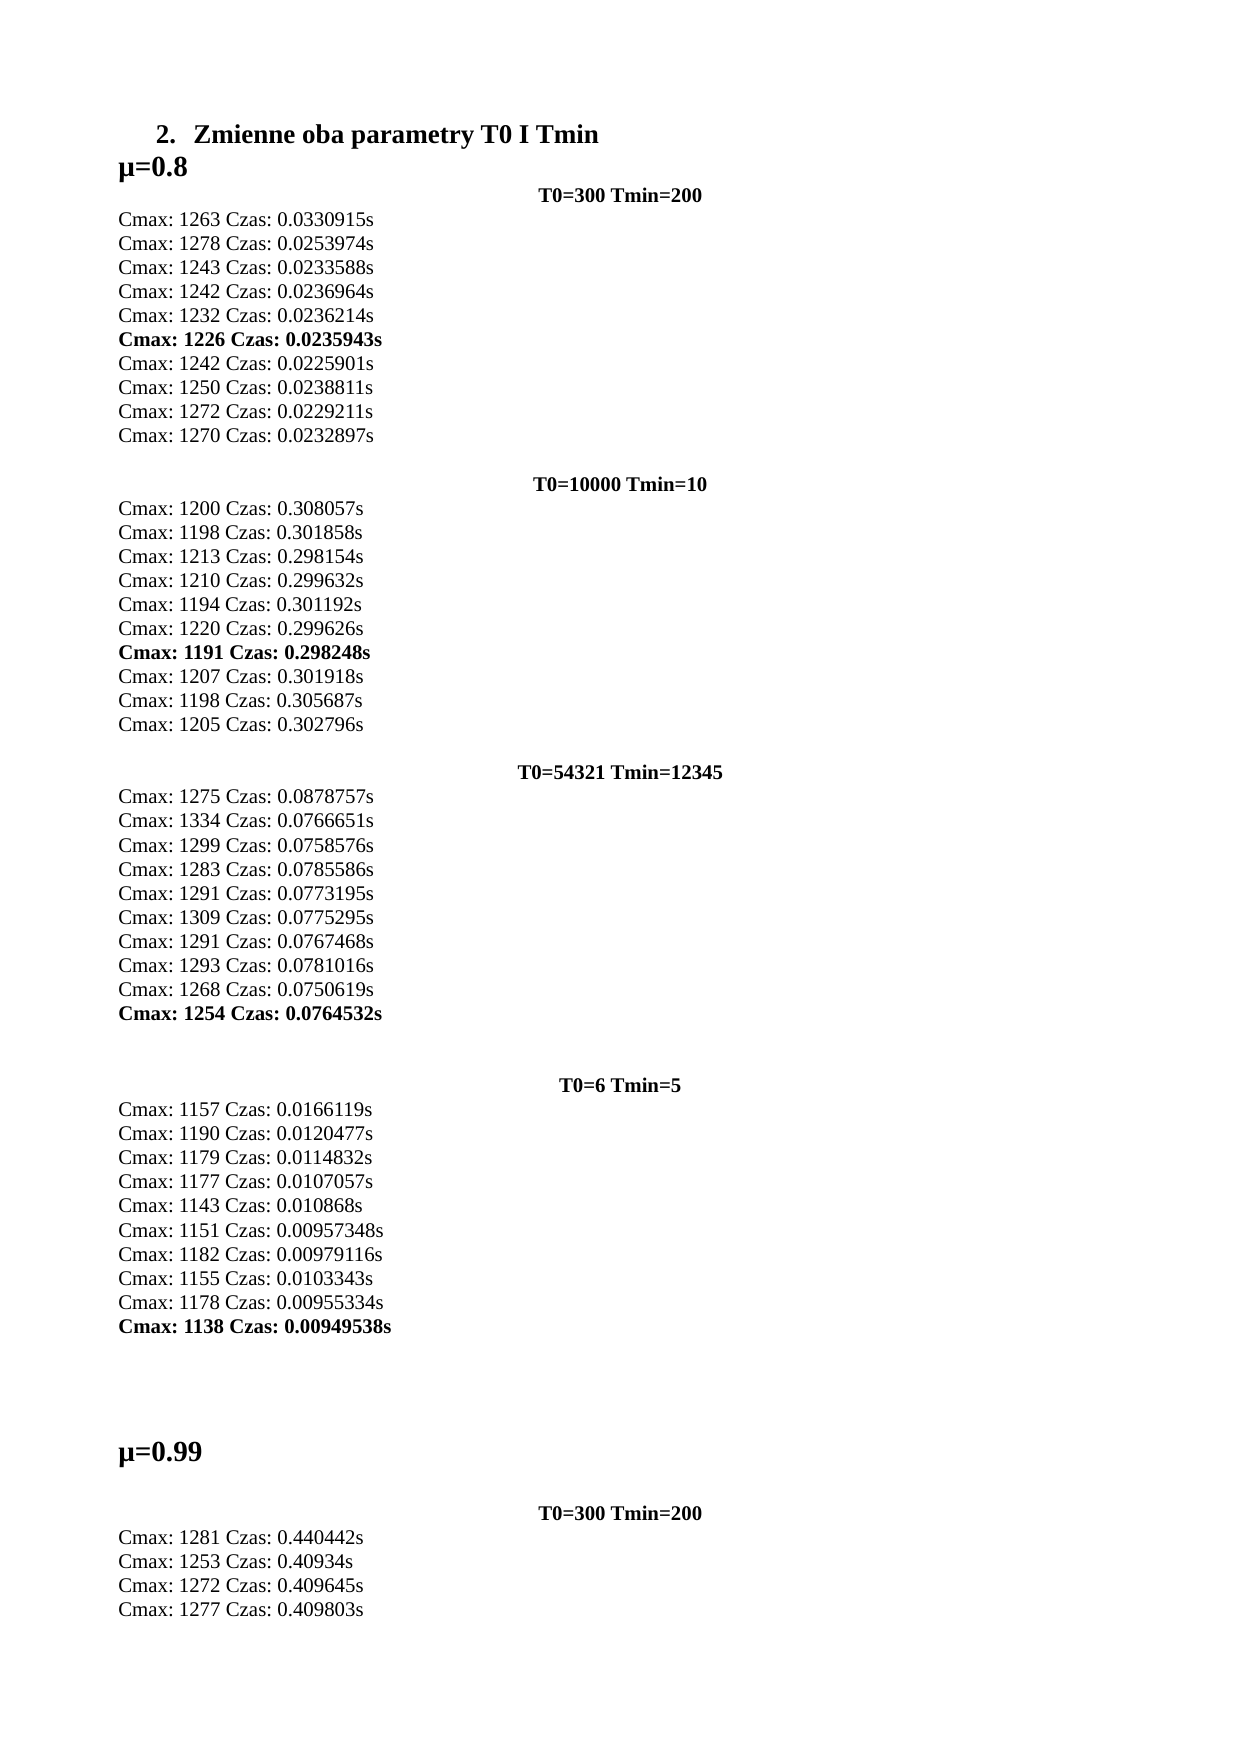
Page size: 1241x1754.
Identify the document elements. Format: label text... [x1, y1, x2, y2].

text Cmax: 1157 Czas: 0.0166119s [118, 1097, 1122, 1121]
text Cmax: 1207 Czas: 0.301918s [118, 664, 1122, 688]
text Cmax: 1232 Czas: 0.0236214s [118, 303, 1122, 327]
text Cmax: 1270 Czas: 0.0232897s [118, 423, 1122, 447]
text Cmax: 1210 Czas: 0.299632s [118, 568, 1122, 592]
list Zmienne oba parametry T0 I Tmin [156, 118, 1122, 149]
text Cmax: 1277 Czas: 0.409803s [118, 1597, 1122, 1621]
text Cmax: 1178 Czas: 0.00955334s [118, 1290, 1122, 1314]
text Cmax: 1275 Czas: 0.0878757s [118, 784, 1122, 808]
text T0=6 Tmin=5 [118, 1073, 1122, 1097]
text Cmax: 1268 Czas: 0.0750619s [118, 977, 1122, 1001]
text Cmax: 1155 Czas: 0.0103343s [118, 1266, 1122, 1290]
text Cmax: 1283 Czas: 0.0785586s [118, 857, 1122, 881]
text Cmax: 1293 Czas: 0.0781016s [118, 953, 1122, 977]
text Cmax: 1182 Czas: 0.00979116s [118, 1242, 1122, 1266]
text Cmax: 1143 Czas: 0.010868s [118, 1193, 1122, 1217]
text Cmax: 1191 Czas: 0.298248s [118, 640, 1122, 664]
text Cmax: 1226 Czas: 0.0235943s [118, 327, 1122, 351]
text μ=0.99 [118, 1434, 1122, 1468]
text Cmax: 1242 Czas: 0.0236964s [118, 279, 1122, 303]
text Cmax: 1278 Czas: 0.0253974s [118, 231, 1122, 255]
text Cmax: 1138 Czas: 0.00949538s [118, 1314, 1122, 1338]
text μ=0.8 [118, 149, 1122, 183]
text Cmax: 1190 Czas: 0.0120477s [118, 1121, 1122, 1145]
text Cmax: 1334 Czas: 0.0766651s [118, 808, 1122, 832]
text Cmax: 1263 Czas: 0.0330915s [118, 207, 1122, 231]
text Cmax: 1299 Czas: 0.0758576s [118, 832, 1122, 857]
text Cmax: 1243 Czas: 0.0233588s [118, 255, 1122, 279]
text Cmax: 1309 Czas: 0.0775295s [118, 905, 1122, 929]
text Cmax: 1194 Czas: 0.301192s [118, 592, 1122, 616]
text Cmax: 1272 Czas: 0.0229211s [118, 399, 1122, 423]
text Cmax: 1291 Czas: 0.0767468s [118, 929, 1122, 953]
text T0=10000 Tmin=10 [118, 472, 1122, 496]
text Cmax: 1205 Czas: 0.302796s [118, 712, 1122, 736]
text Cmax: 1200 Czas: 0.308057s [118, 496, 1122, 520]
text Cmax: 1272 Czas: 0.409645s [118, 1573, 1122, 1597]
text T0=300 Tmin=200 [118, 183, 1122, 207]
text Cmax: 1213 Czas: 0.298154s [118, 544, 1122, 568]
text Cmax: 1281 Czas: 0.440442s [118, 1525, 1122, 1549]
text Cmax: 1250 Czas: 0.0238811s [118, 375, 1122, 399]
text Cmax: 1177 Czas: 0.0107057s [118, 1169, 1122, 1193]
text Cmax: 1198 Czas: 0.305687s [118, 688, 1122, 712]
text Cmax: 1151 Czas: 0.00957348s [118, 1217, 1122, 1242]
text Cmax: 1254 Czas: 0.0764532s [118, 1001, 1122, 1025]
text Cmax: 1242 Czas: 0.0225901s [118, 351, 1122, 375]
text Cmax: 1291 Czas: 0.0773195s [118, 881, 1122, 905]
text Cmax: 1253 Czas: 0.40934s [118, 1549, 1122, 1573]
text T0=300 Tmin=200 [118, 1501, 1122, 1525]
text Cmax: 1220 Czas: 0.299626s [118, 616, 1122, 640]
text T0=54321 Tmin=12345 [118, 760, 1122, 784]
text Cmax: 1179 Czas: 0.0114832s [118, 1145, 1122, 1169]
text Cmax: 1198 Czas: 0.301858s [118, 520, 1122, 544]
